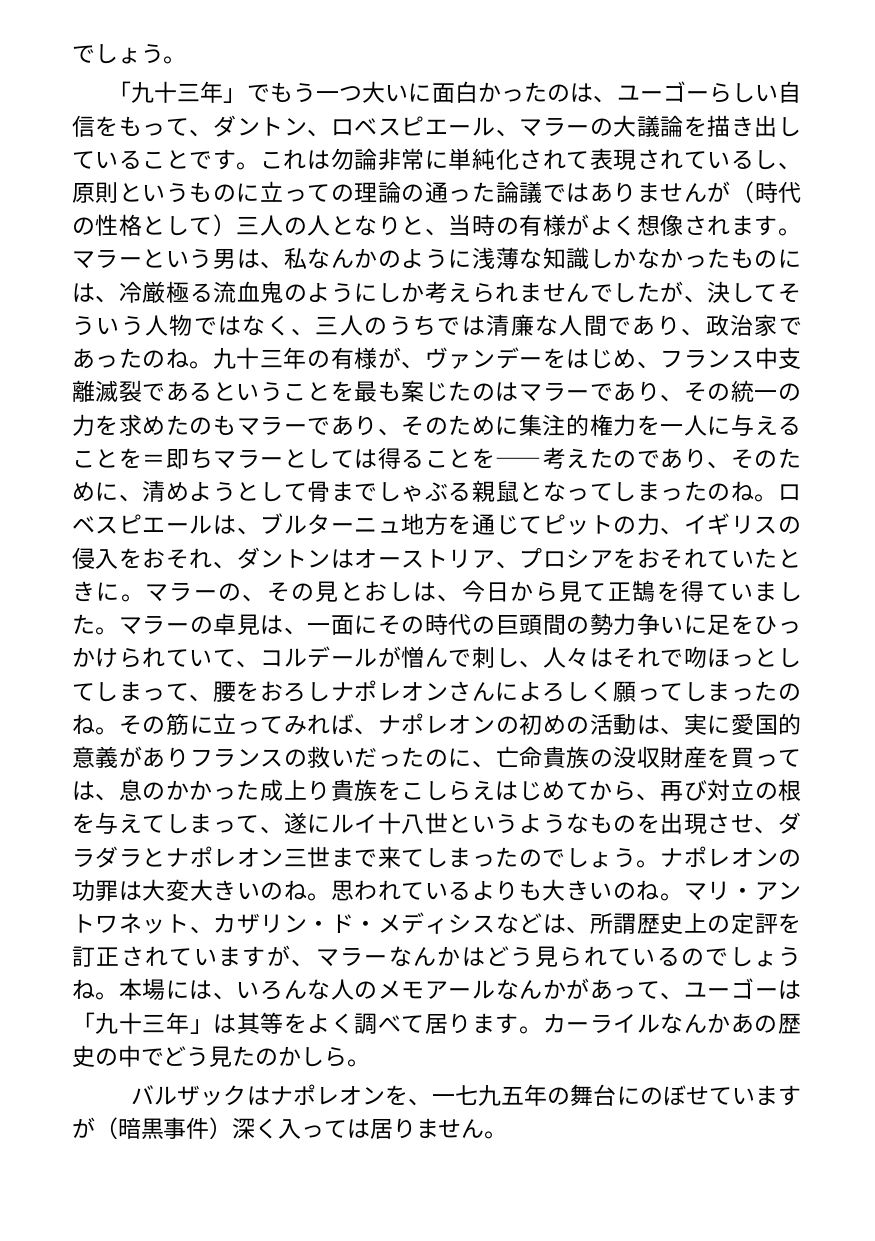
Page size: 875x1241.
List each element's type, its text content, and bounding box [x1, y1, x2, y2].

text バルザックはナポレオンを、一七九五年の舞台にのぼせていますが（暗黒事件）深く入っては居りません。 [72, 1078, 802, 1144]
text でしょう。 [72, 36, 802, 69]
text 「九十三年」でもう一つ大いに面白かったのは、ユーゴーらしい自信をもって、ダントン、ロベスピエール、マラーの大議論を描き出していることです。これは勿論非常に単純化されて表現されているし、原則というものに立っての理論の通った論議ではありませんが（時代の性格として）三人の人となりと、当時の有様がよく想像されます。マラーという男は、私なんかのように浅薄な知識しかなかったものには、冷厳極る流血鬼のようにしか考えられませんでしたが、決してそういう人物ではなく、三人のうちでは清廉な人間であり、政治家であったのね。九十三年の有様が、ヴァンデーをはじめ、フランス中支離滅裂であるということを最も案じたのはマラーであり、その統一の力を求めたのもマラーであり、そのために集注的権力を一人に与えることを＝即ちマラーとしては得ることを――考えたのであり、そのために、清めようとして骨までしゃぶる親鼠となってしまったのね。ロベスピエールは、ブルターニュ地方を通じてピットの力、イギリスの侵入をおそれ、ダントンはオーストリア、プロシアをおそれていたときに。マラーの、その見とおしは、今日から見て正鵠を得ていました。マラーの卓見は、一面にその時代の巨頭間の勢力争いに足をひっかけられていて、コルデールが憎んで刺し、人々はそれで吻ほっとしてしまって、腰をおろしナポレオンさんによろしく願ってしまったのね。その筋に立ってみれば、ナポレオンの初めの活動は、実に愛国的意義がありフランスの救いだったのに、亡命貴族の没収財産を買っては、息のかかった成上り貴族をこしらえはじめてから、再び対立の根を与えてしまって、遂にルイ十八世というようなものを出現させ、ダラダラとナポレオン三世まで来てしまったのでしょう。ナポレオンの功罪は大変大きいのね。思われているよりも大きいのね。マリ・アントワネット、カザリン・ド・メディシスなどは、所謂歴史上の定評を訂正されていますが、マラーなんかはどう見られているのでしょうね。本場には、いろんな人のメモアールなんかがあって、ユーゴーは「九十三年」は其等をよく調べて居ります。カーライルなんかあの歴史の中でどう見たのかしら。 [72, 75, 802, 1072]
